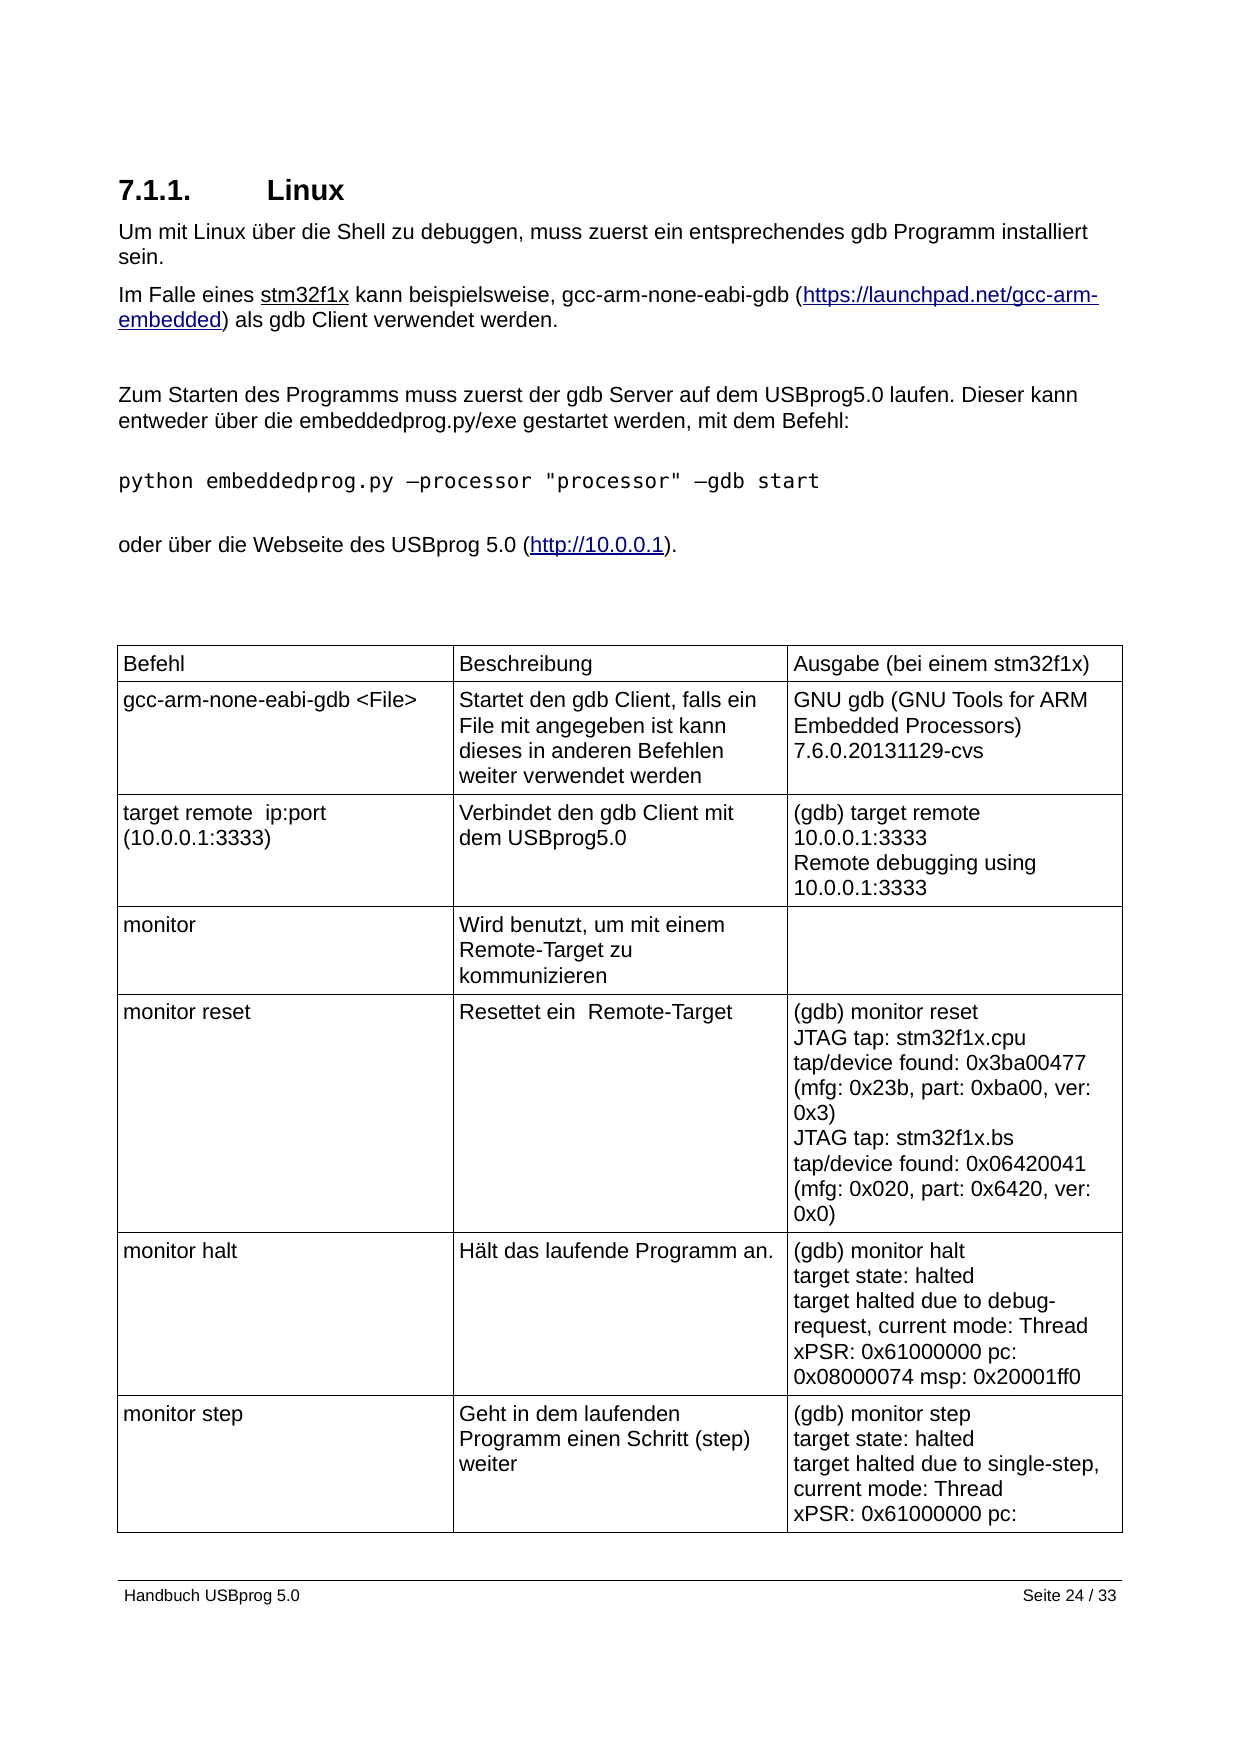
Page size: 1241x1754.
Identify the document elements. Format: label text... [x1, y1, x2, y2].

table_cell (gdb) monitor step target state: halted target halted due to single-step, current mode: Thread xPSR: 0x61000000 pc: [788, 1396, 1122, 1532]
table_cell target remote ip:port (10.0.0.1:3333) [118, 795, 453, 906]
table_cell Resettet ein Remote-Target [454, 995, 787, 1232]
table_header Ausgabe (bei einem stm32f1x) [788, 646, 1122, 681]
text Zum Starten des Programms muss zuerst der gdb Server auf dem USBprog5.0 laufen. Dieser kann entweder über die embeddedprog.py/exe gestartet werden, mit dem Befehl: [118, 382, 1122, 433]
table_cell monitor halt [118, 1233, 453, 1395]
table_cell Startet den gdb Client, falls ein File mit angegeben ist kann dieses in anderen Befehlen weiter verwendet werden [454, 682, 787, 794]
table_cell monitor reset [118, 995, 453, 1232]
table_cell (gdb) target remote 10.0.0.1:3333 Remote debugging using 10.0.0.1:3333 [788, 795, 1122, 906]
table_cell (gdb) monitor reset JTAG tap: stm32f1x.cpu tap/device found: 0x3ba00477 (mfg: 0x23b, part: 0xba00, ver: 0x3) JTAG tap: stm32f1x.bs tap/device found: 0x06420041 (mfg: 0x020, part: 0x6420, ver: 0x0) [788, 995, 1122, 1232]
text python embeddedprog.py –processor "processor" –gdb start [118, 469, 1122, 494]
text Um mit Linux über die Shell zu debuggen, muss zuerst ein entsprechendes gdb Programm installiert sein. [118, 219, 1122, 269]
table_cell Hält das laufende Programm an. [454, 1233, 787, 1395]
table_cell (gdb) monitor halt target state: halted target halted due to debug-request, current mode: Thread xPSR: 0x61000000 pc: 0x08000074 msp: 0x20001ff0 [788, 1233, 1122, 1395]
table_cell Geht in dem laufenden Programm einen Schritt (step) weiter [454, 1396, 787, 1532]
text Im Falle eines stm32f1x kann beispielsweise, gcc-arm-none-eabi-gdb (https://launchpad.net/gcc-arm-embedded) als gdb Client verwendet werden. [118, 282, 1122, 332]
text oder über die Webseite des USBprog 5.0 (http://10.0.0.1). [118, 532, 1122, 557]
table_cell GNU gdb (GNU Tools for ARM Embedded Processors) 7.6.0.20131129-cvs [788, 682, 1122, 794]
table_cell monitor step [118, 1396, 453, 1532]
table_cell Wird benutzt, um mit einem Remote-Target zu kommunizieren [454, 907, 787, 993]
table_cell monitor [118, 907, 453, 993]
table_header Beschreibung [454, 646, 787, 681]
subtitle Linux [118, 173, 1122, 206]
table_cell gcc-arm-none-eabi-gdb <File> [118, 682, 453, 794]
table_cell Verbindet den gdb Client mit dem USBprog5.0 [454, 795, 787, 906]
table_cell [788, 907, 1122, 993]
table_header Befehl [118, 646, 453, 681]
